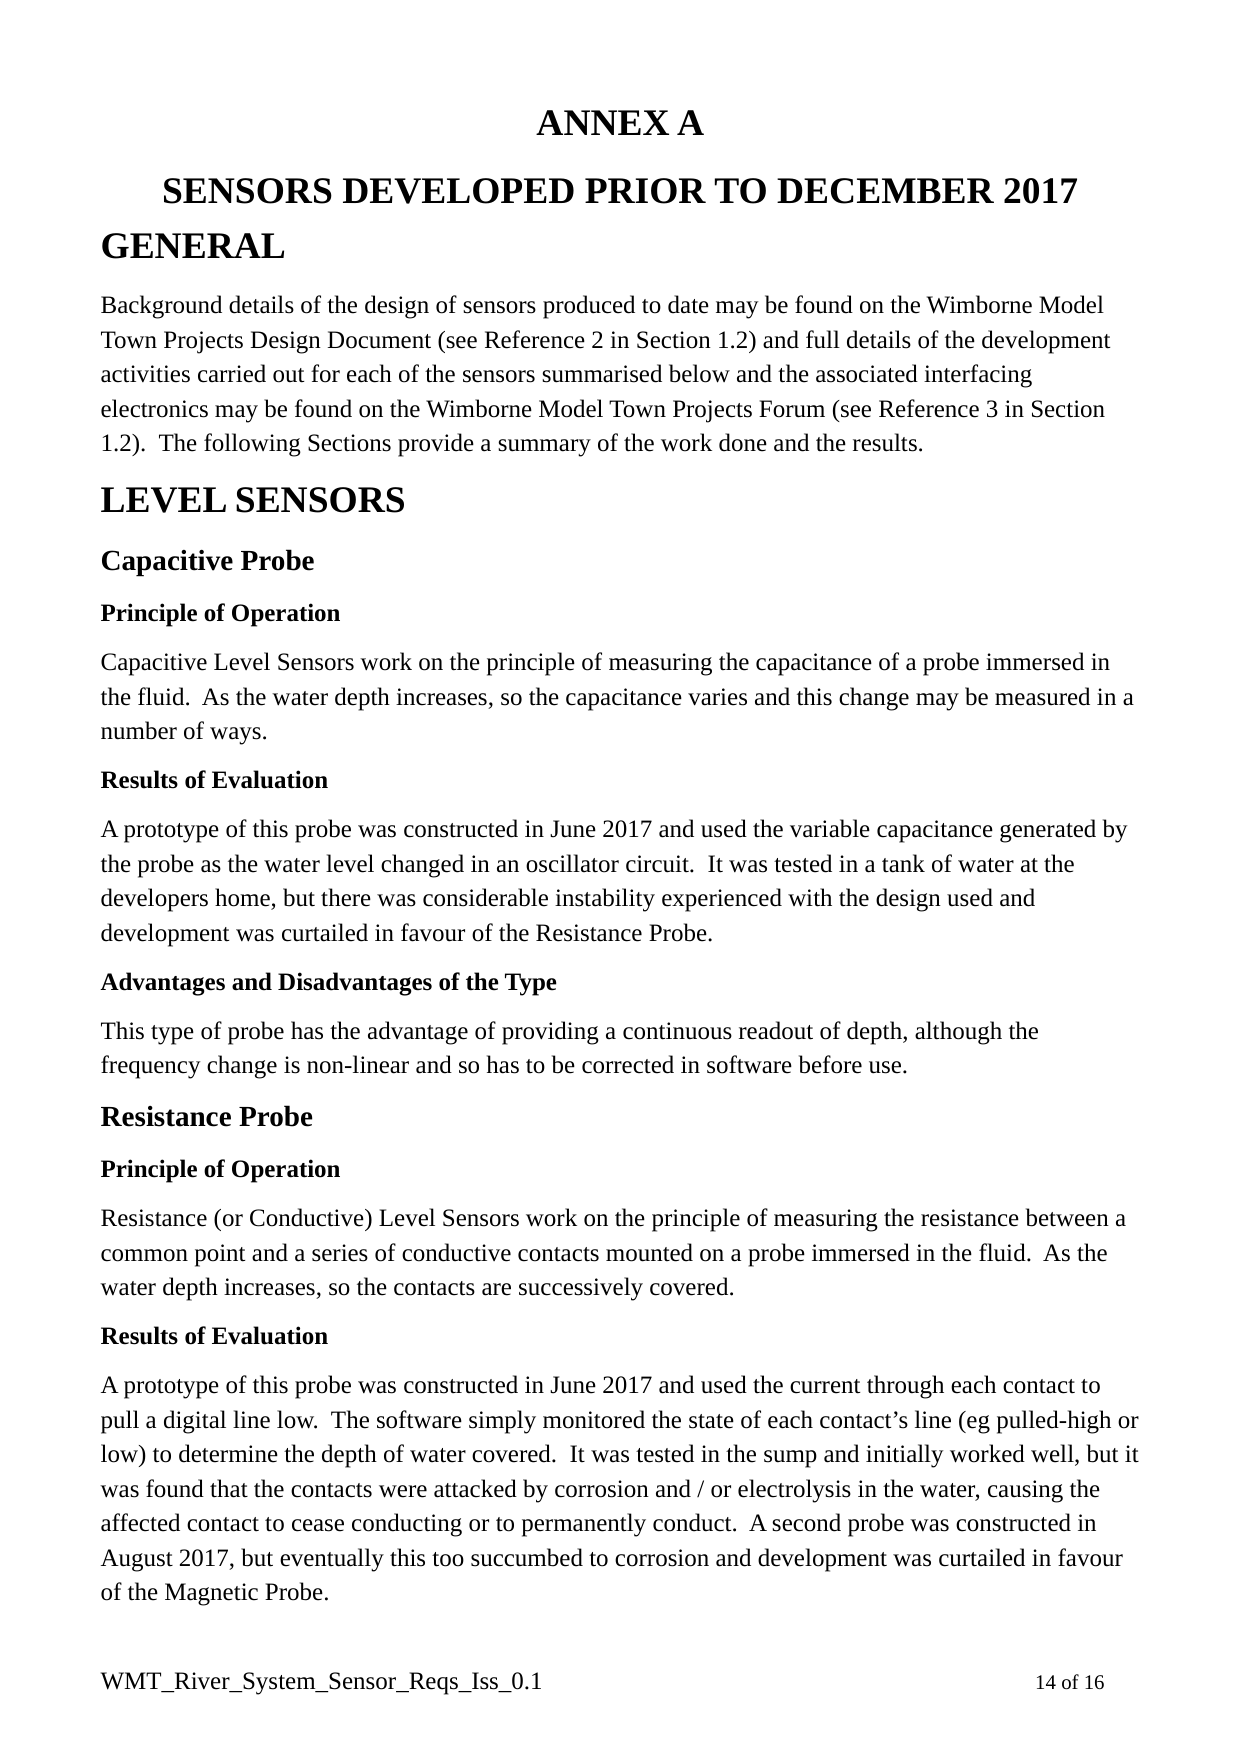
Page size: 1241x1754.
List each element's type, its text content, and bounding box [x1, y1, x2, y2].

text Resistance Probe [100, 1099, 1140, 1133]
text SENSORS DEVELOPED PRIOR TO DECEMBER 2017 [100, 168, 1140, 211]
text Results of Evaluation [100, 765, 1140, 794]
text Advantages and Disadvantages of the Type [100, 967, 1140, 996]
text Capacitive Level Sensors work on the principle of measuring the capacitance of a probe immersed in the fluid. As the water depth increases, so the capacitance varies and this change may be measured in a number of ways. [100, 647, 1140, 745]
text A prototype of this probe was constructed in June 2017 and used the current through each contact to pull a digital line low. The software simply monitored the state of each contact’s line (eg pulled-high or low) to determine the depth of water covered. It was tested in the sump and initially worked well, but it was found that the contacts were attacked by corrosion and / or electrolysis in the water, causing the affected contact to cease conducting or to permanently conduct. A second probe was constructed in August 2017, but eventually this too succumbed to corrosion and development was curtailed in favour of the Magnetic Probe. [100, 1370, 1140, 1606]
text A prototype of this probe was constructed in June 2017 and used the variable capacitance generated by the probe as the water level changed in an oscillator circuit. It was tested in a tank of water at the developers home, but there was considerable instability experienced with the design used and development was curtailed in favour of the Resistance Probe. [100, 814, 1140, 947]
text This type of probe has the advantage of providing a continuous readout of depth, although the frequency change is non-linear and so has to be corrected in software before use. [100, 1016, 1140, 1079]
text Capacitive Probe [100, 543, 1140, 577]
text Background details of the design of sensors produced to date may be found on the Wimborne Model Town Projects Design Document (see Reference 2 in Section 1.2) and full details of the development activities carried out for each of the sensors summarised below and the associated interfacing electronics may be found on the Wimborne Model Town Projects Forum (see Reference 3 in Section 1.2). The following Sections provide a summary of the work done and the results. [100, 290, 1140, 457]
text Results of Evaluation [100, 1321, 1140, 1350]
text LEVEL SENSORS [100, 477, 1140, 520]
text Principle of Operation [100, 598, 1140, 627]
text Principle of Operation [100, 1154, 1140, 1183]
text ANNEX A [100, 100, 1140, 143]
text Resistance (or Conductive) Level Sensors work on the principle of measuring the resistance between a common point and a series of conductive contacts mounted on a probe immersed in the fluid. As the water depth increases, so the contacts are successively covered. [100, 1203, 1140, 1301]
text GENERAL [100, 224, 1140, 267]
